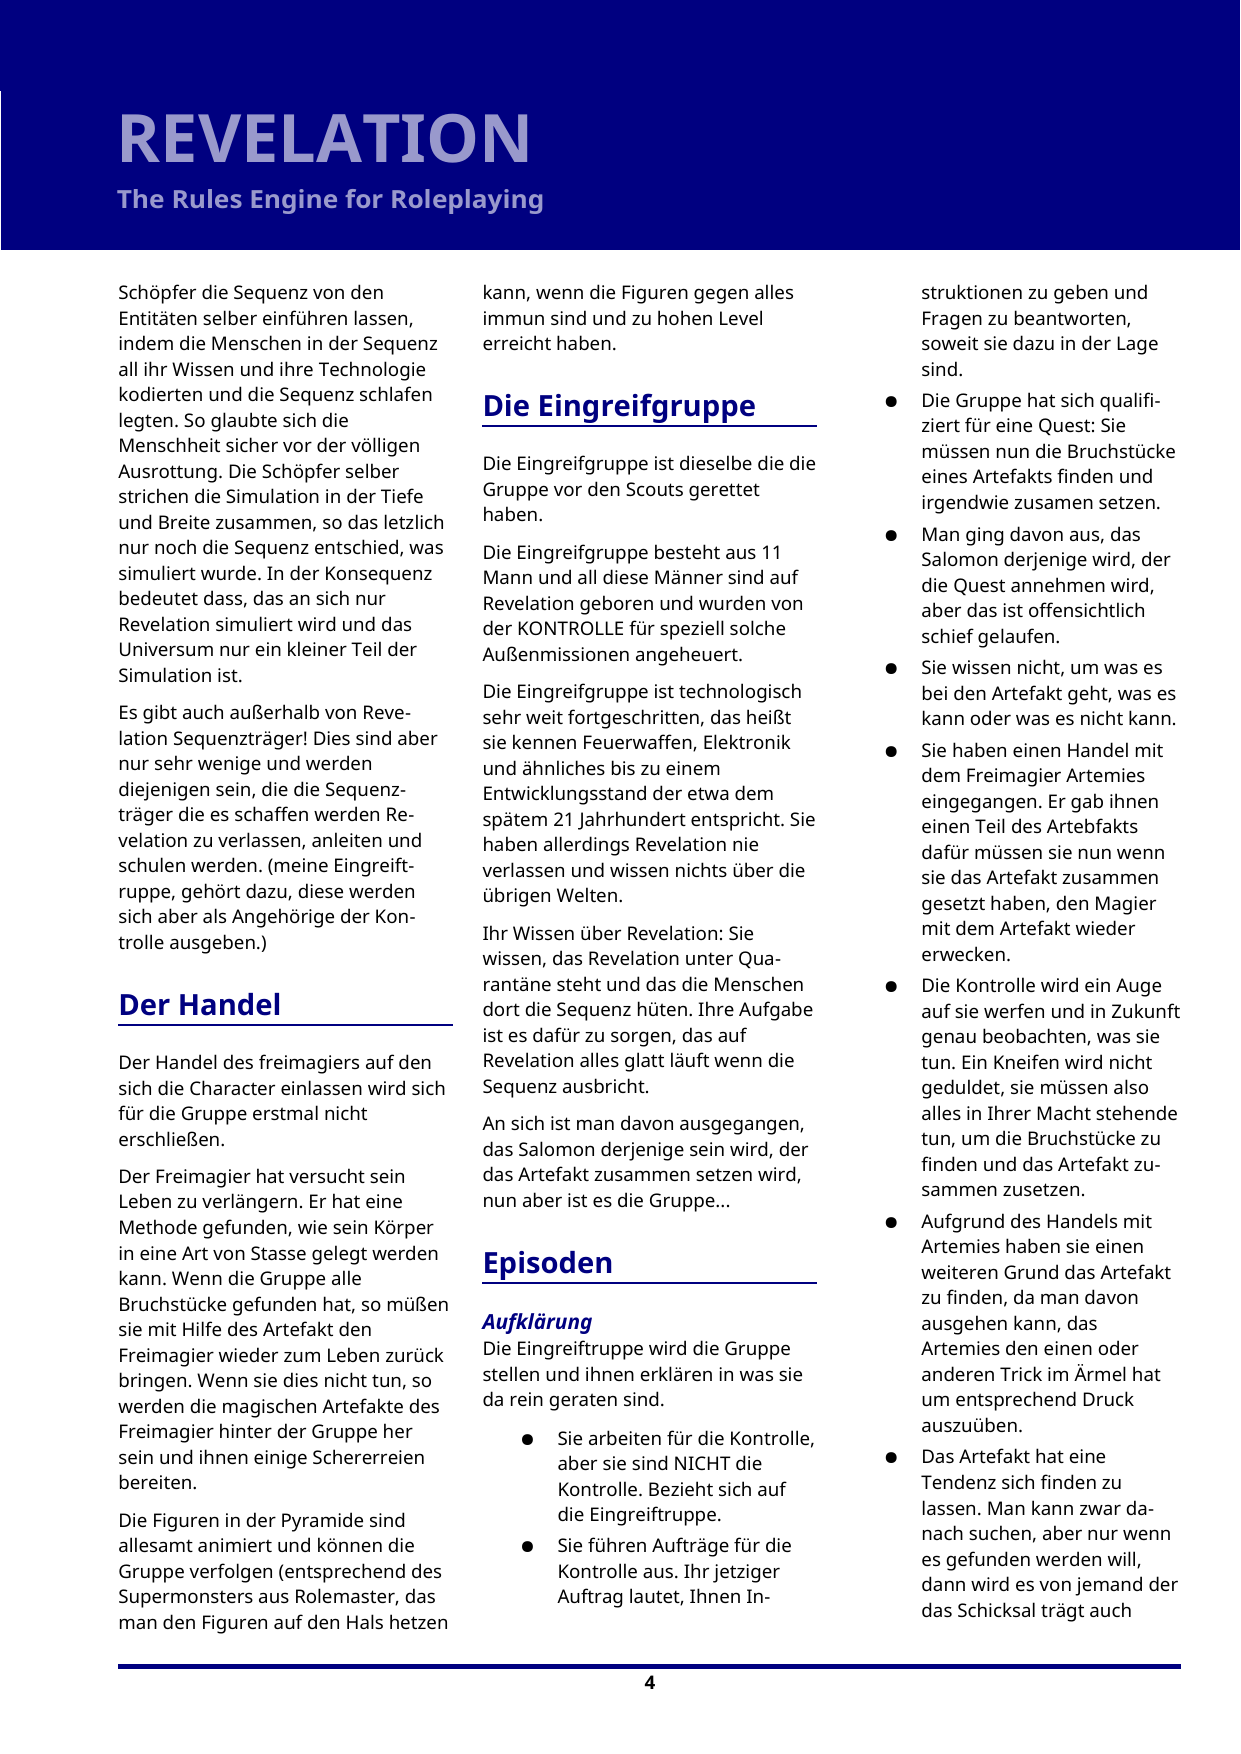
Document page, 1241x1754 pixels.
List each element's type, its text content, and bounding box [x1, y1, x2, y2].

list Sie haben einen Handel mit dem Freimagier Arte­mies eingegangen. Er gab ihnen einen Teil des Arteb­fakts dafür müssen sie nun wenn sie das Artefakt zu­sammen gesetzt haben, den Magier mit dem Artefakt wieder erwecken. [884, 737, 1181, 967]
text kann, wenn die Fi­guren gegen alles immun sind und zu hohen Level erreicht haben. [482, 279, 817, 356]
text Es gibt auch außerhalb von Reve­lation Sequenzträger! Dies sind aber nur sehr wenige und werden diejenigen sein, die die Sequenz­träger die es schaffen werden Re­velation zu verlassen, anleiten und schulen werden. (meine Eingreift­ruppe, gehört dazu, diese werden sich aber als Angehörige der Kon­trolle ausgeben.) [118, 699, 453, 954]
text Die Eingreifgruppe besteht aus 11 Mann und all diese Männer sind auf Revelation geboren und wurden von der KONTROLLE für speziell solche Außenmissionen angeheu­ert. [482, 539, 817, 667]
list Sie arbeiten für die Kon­trolle, aber sie sind NICHT die Kontrolle. Bezieht sich auf die Eingreiftruppe. [520, 1425, 817, 1527]
subtitle Episoden [482, 1242, 817, 1282]
text Der Handel des freimagiers auf den sich die Character einlassen wird sich für die Gruppe erstmal nicht erschließen. [118, 1049, 453, 1152]
text Ihr Wissen über Revelation: Sie wissen, das Revelation unter Qua­rantäne steht und das die Men­schen dort die Sequenz hüten. Ihre Aufgabe ist es dafür zu sorgen, das auf Revelation alles glatt läuft wenn die Sequenz ausbricht. [482, 920, 817, 1098]
subtitle Aufklärung [482, 1307, 817, 1336]
subtitle Der Handel [118, 984, 453, 1024]
list Man ging davon aus, das Salomon derjenige wird, der die Quest annehmen wird, aber das ist of­fensichtlich schief ge­laufen. [884, 521, 1181, 648]
text Der Freimagier hat versucht sein Leben zu verlängern. Er hat eine Methode gefunden, wie sein Körper in eine Art von Stasse gelegt werden kann. Wenn die Gruppe alle Bruchstücke gefunden hat, so müßen sie mit Hilfe des Artefakt den Freimagier wieder zum Leben zurück bringen. Wenn sie dies nicht tun, so werden die ma­gischen Artefakte des Freimagier hinter der Gruppe her sein und ih­nen einige Schererreien bereiten. [118, 1163, 453, 1495]
list Sie führen Aufträge für die Kontrolle aus. Ihr jetziger Auftrag lautet, Ihnen In­ [520, 1533, 817, 1609]
text Die Eingreiftruppe wird die Gruppe stellen und ihnen erklären in was sie da rein geraten sind. [482, 1336, 817, 1412]
list Die Gruppe hat sich qualifi­ziert für eine Quest: Sie müssen nun die Bruch­stücke eines Artefakts finden und irgendwie zu­samen setzen. [884, 387, 1181, 515]
subtitle Die Eingreifgruppe [482, 385, 817, 425]
list Sie wissen nicht, um was es bei den Artefakt geht, was es kann oder was es nicht kann. [884, 654, 1181, 731]
text Die Eingreifgruppe ist dieselbe die die Gruppe vor den Scouts gerettet haben. [482, 451, 817, 527]
text Die Eingreifgruppe ist technolo­gisch sehr weit fortgeschritten, das heißt sie kennen Feuerwaffen, Elektronik und ähnliches bis zu einem Entwicklungsstand der etwa dem spätem 21 Jahrhundert ent­spricht. Sie haben allerdings Reve­lation nie verlassen und wissen nichts über die übrigen Welten. [482, 678, 817, 908]
list struktionen zu geben und Fragen zu beantworten, soweit sie dazu in der Lage sind. [884, 279, 1181, 381]
list Aufgrund des Handels mit Artemies haben sie einen weiteren Grund das Artefakt zu finden, da man davon ausgehen kann, das Artemies den einen oder anderen Trick im Ärmel hat um entsprechend Druck auszuüben. [884, 1208, 1181, 1438]
text Die Figuren in der Pyramide sind allesamt animiert und können die Gruppe verfolgen (entsprechend des Supermonsters aus Role­master, das man den Figuren auf den Hals hetzen [118, 1507, 453, 1634]
text Schöpfer die Sequenz von den Entitäten selber einführen lassen, indem die Men­schen in der Sequenz all ihr Wissen und ihre Technologie ko­dierten und die Sequenz schlafen legten. So glaubte sich die Menschheit sicher vor der völligen Ausrottung. Die Schöpfer selber strichen die Simulation in der Tiefe und Breite zusammen, so das letz­lich nur noch die Sequenz ent­schied, was simuliert wurde. In der Konsequenz bedeutet dass, das an sich nur Revelation simuliert wird und das Universum nur ein kleiner Teil der Simulation ist. [118, 279, 453, 688]
list Das Artefakt hat eine Tendenz sich finden zu lassen. Man kann zwar da­nach suchen, aber nur wenn es gefunden werden will, dann wird es von je­mand der das Schicksal trägt auch [884, 1444, 1181, 1622]
list Die Kontrolle wird ein Auge auf sie werfen und in Zu­kunft genau beobachten, was sie tun. Ein Kneifen wird nicht geduldet, sie müssen also alles in Ihrer Macht stehende tun, um die Bruchstücke zu finden und das Artefakt zu­sammen zusetzen. [884, 972, 1181, 1202]
text An sich ist man davon ausge­gangen, das Salomon derjenige sein wird, der das Artefakt zu­sammen setzen wird, nun aber ist es die Gruppe... [482, 1110, 817, 1212]
